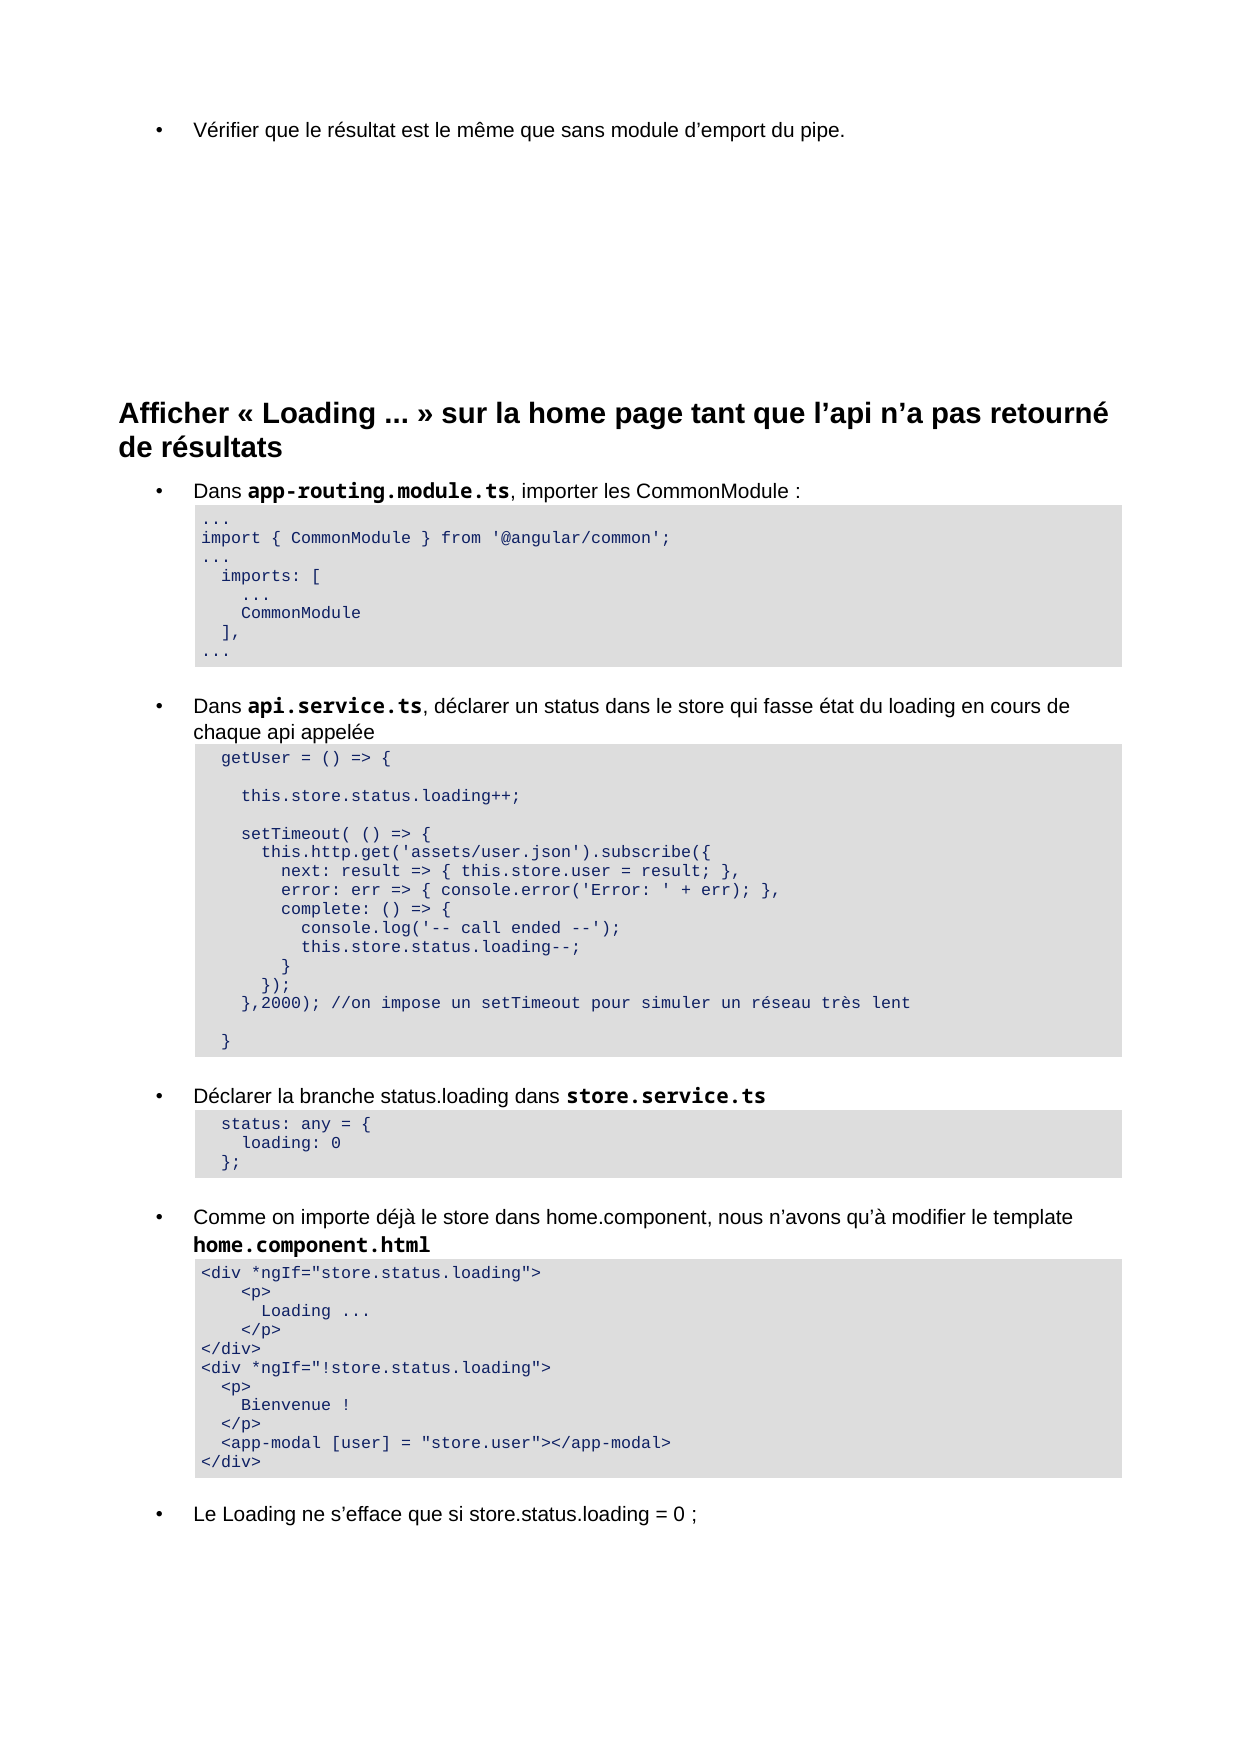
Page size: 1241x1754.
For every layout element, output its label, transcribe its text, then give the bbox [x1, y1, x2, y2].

text <div *ngIf="!store.status.loading"> [195, 1359, 1122, 1378]
text ], [195, 624, 1122, 643]
text </div> [195, 1340, 1122, 1359]
text this.store.status.loading--; [195, 938, 1122, 957]
text <app-modal [user] = "store.user"></app-modal> [195, 1435, 1122, 1453]
text ... [195, 643, 1122, 667]
list Le Loading ne s’efface que si store.status.loading = 0 ; [156, 1502, 1122, 1526]
text </p> [195, 1322, 1122, 1340]
list Dans app-routing.module.ts, importer les CommonModule : [156, 476, 1122, 505]
text this.store.status.loading++; [195, 787, 1122, 806]
text }); [195, 976, 1122, 995]
text Bienvenue ! [195, 1397, 1122, 1416]
text import { CommonModule } from '@angular/common'; [195, 529, 1122, 548]
text imports: [ [195, 567, 1122, 586]
text status: any = { [195, 1110, 1122, 1134]
text } [195, 1033, 1122, 1057]
text CommonModule [195, 605, 1122, 624]
text setTimeout( () => { [195, 825, 1122, 844]
text Loading ... [195, 1303, 1122, 1322]
text </div> [195, 1453, 1122, 1478]
text <p> [195, 1284, 1122, 1303]
text </p> [195, 1416, 1122, 1435]
list Comme on importe déjà le store dans home.component, nous n’avons qu’à modifier le template home.component.html [156, 1202, 1122, 1259]
text getUser = () => { [195, 744, 1122, 769]
text ... [195, 505, 1122, 529]
text ... [195, 548, 1122, 567]
text }; [195, 1153, 1122, 1178]
list Vérifier que le résultat est le même que sans module d’emport du pipe. [156, 118, 1122, 142]
list Dans api.service.ts, déclarer un status dans le store qui fasse état du loading en cours de chaque api appelée [156, 691, 1122, 744]
text },2000); //on impose un setTimeout pour simuler un réseau très lent [195, 995, 1122, 1014]
text ... [195, 586, 1122, 605]
text error: err => { console.error('Error: ' + err); }, [195, 882, 1122, 901]
text next: result => { this.store.user = result; }, [195, 863, 1122, 882]
text console.log('-- call ended --'); [195, 919, 1122, 938]
text loading: 0 [195, 1134, 1122, 1153]
list Déclarer la branche status.loading dans store.service.ts [156, 1081, 1122, 1110]
text <div *ngIf="store.status.loading"> [195, 1259, 1122, 1284]
text <p> [195, 1378, 1122, 1397]
text } [195, 957, 1122, 976]
text complete: () => { [195, 901, 1122, 919]
text this.http.get('assets/user.json').subscribe({ [195, 844, 1122, 863]
subtitle Afficher « Loading ... » sur la home page tant que l’api n’a pas retourné de résultats [118, 396, 1122, 464]
